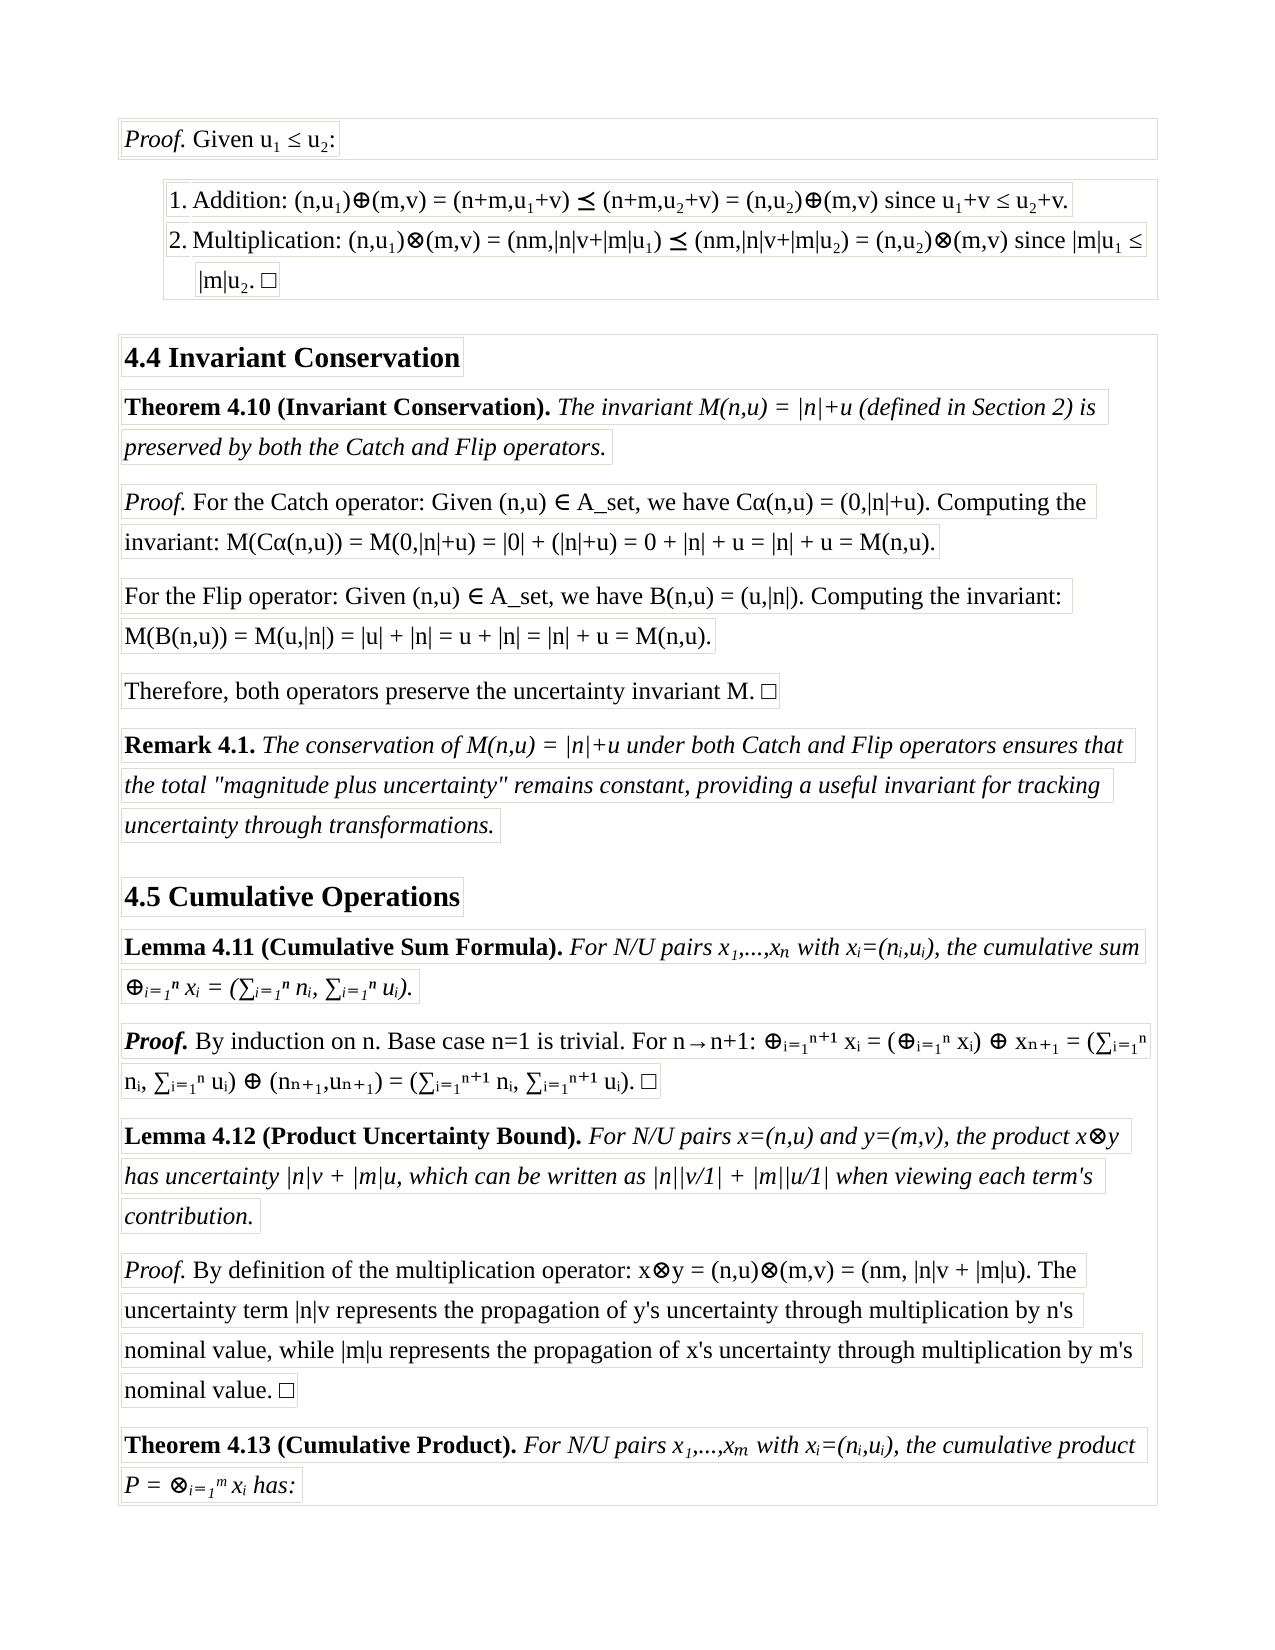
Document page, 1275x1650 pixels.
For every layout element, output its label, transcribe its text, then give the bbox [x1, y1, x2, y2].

text For the Flip operator: Given (n,u) ∈ A_set, we have B(n,u) = (u,|n|). Computing the invariant: M(B(n,u)) = M(u,|n|) = |u| + |n| = u + |n| = |n| + u = M(n,u). [119, 575, 1157, 653]
text Proof. By induction on n. Base case n=1 is trivial. For n→n+1: ⊕ᵢ₌₁ⁿ⁺¹ xᵢ = (⊕ᵢ₌₁ⁿ xᵢ) ⊕ xₙ₊₁ = (∑ᵢ₌₁ⁿ nᵢ, ∑ᵢ₌₁ⁿ uᵢ) ⊕ (nₙ₊₁,uₙ₊₁) = (∑ᵢ₌₁ⁿ⁺¹ nᵢ, ∑ᵢ₌₁ⁿ⁺¹ uᵢ). □ [119, 1020, 1157, 1098]
subtitle 4.4 Invariant Conservation [119, 335, 1157, 377]
list Multiplication: (n,u₁)⊗(m,v) = (nm,|n|v+|m|u₁) ⪯ (nm,|n|v+|m|u₂) = (n,u₂)⊗(m,v) since |m|u₁ ≤ |m|u₂. □ [164, 219, 1157, 299]
text Lemma 4.11 (Cumulative Sum Formula). For N/U pairs x₁,...,xₙ with xᵢ=(nᵢ,uᵢ), the cumulative sum ⊕ᵢ₌₁ⁿ xᵢ = (∑ᵢ₌₁ⁿ nᵢ, ∑ᵢ₌₁ⁿ uᵢ). [119, 926, 1157, 1003]
text Theorem 4.10 (Invariant Conservation). The invariant M(n,u) = |n|+u (defined in Section 2) is preserved by both the Catch and Flip operators. [119, 386, 1157, 464]
text Lemma 4.12 (Product Uncertainty Bound). For N/U pairs x=(n,u) and y=(m,v), the product x⊗y has uncertainty |n|v + |m|u, which can be written as |n||v/1| + |m||u/1| when viewing each term's contribution. [119, 1115, 1157, 1233]
text Proof. For the Catch operator: Given (n,u) ∈ A_set, we have Cα(n,u) = (0,|n|+u). Computing the invariant: M(Cα(n,u)) = M(0,|n|+u) = |0| + (|n|+u) = 0 + |n| + u = |n| + u = M(n,u). [119, 481, 1157, 558]
text Proof. By definition of the multiplication operator: x⊗y = (n,u)⊗(m,v) = (nm, |n|v + |m|u). The uncertainty term |n|v represents the propagation of y's uncertainty through multiplication by n's nominal value, while |m|u represents the propagation of x's uncertainty through multiplication by m's nominal value. □ [119, 1249, 1157, 1407]
text Therefore, both operators preserve the uncertainty invariant M. □ [119, 670, 1157, 708]
list Addition: (n,u₁)⊕(m,v) = (n+m,u₁+v) ⪯ (n+m,u₂+v) = (n,u₂)⊕(m,v) since u₁+v ≤ u₂+v. [164, 180, 1157, 217]
text Remark 4.1. The conservation of M(n,u) = |n|+u under both Catch and Flip operators ensures that the total "magnitude plus uncertainty" remains constant, providing a useful invariant for tracking uncertainty through transformations. [119, 724, 1157, 842]
text Theorem 4.13 (Cumulative Product). For N/U pairs x₁,...,xₘ with xᵢ=(nᵢ,uᵢ), the cumulative product P = ⊗ᵢ₌₁ᵐ xᵢ has: [119, 1424, 1157, 1505]
subtitle 4.5 Cumulative Operations [119, 873, 1157, 916]
text Proof. Given u₁ ≤ u₂: [119, 119, 1157, 159]
